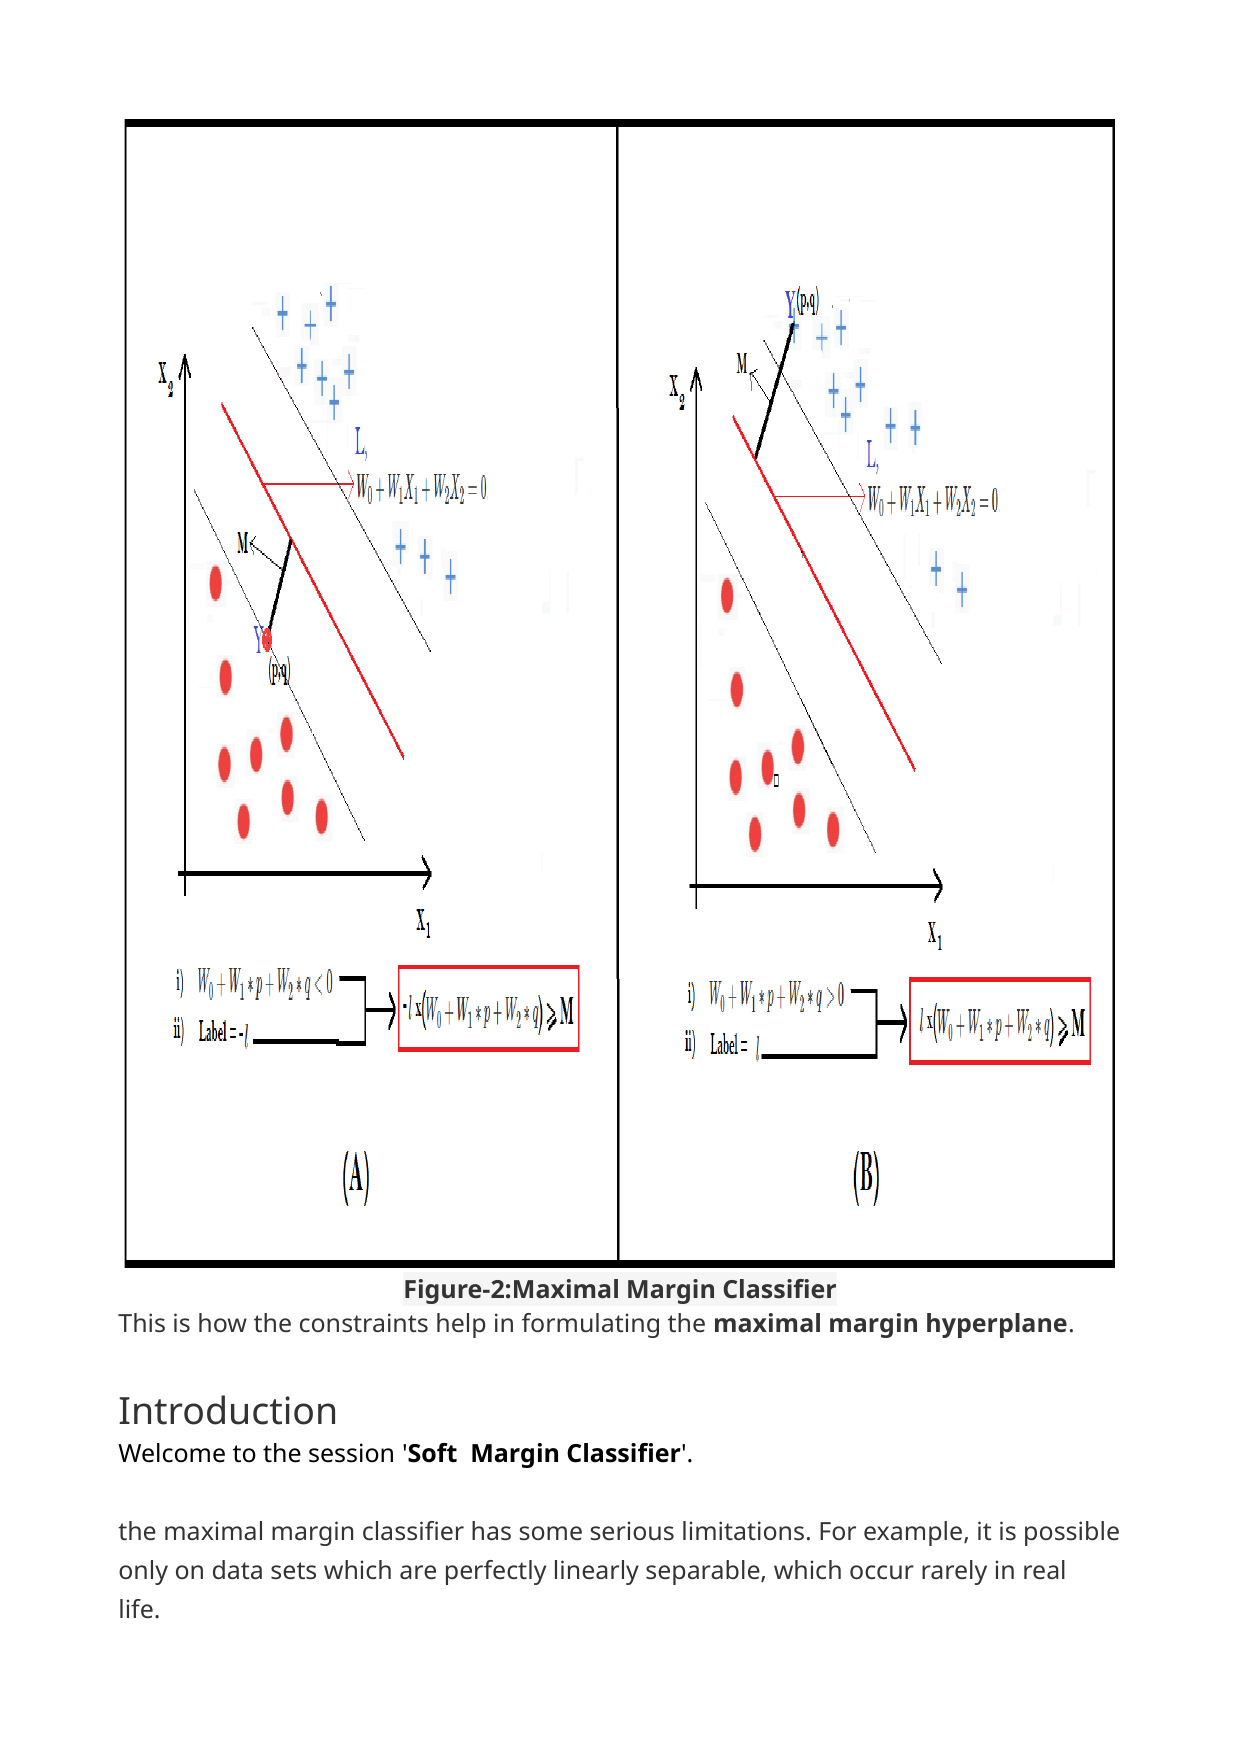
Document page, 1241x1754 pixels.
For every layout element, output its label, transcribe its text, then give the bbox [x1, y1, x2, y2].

text Welcome to the session 'Soft Margin Classifier'. [118, 1435, 1122, 1469]
text This is how the constraints help in formulating the maximal margin hyperplane. [118, 1306, 1122, 1340]
text Figure-2:Maximal Margin Classifier [118, 1272, 1122, 1306]
subtitle Introduction [118, 1384, 1122, 1435]
text the maximal margin classifier has some serious limitations. For example, it is possible only on data sets which are perfectly linearly separable, which occur rarely in real life. [118, 1513, 1122, 1626]
